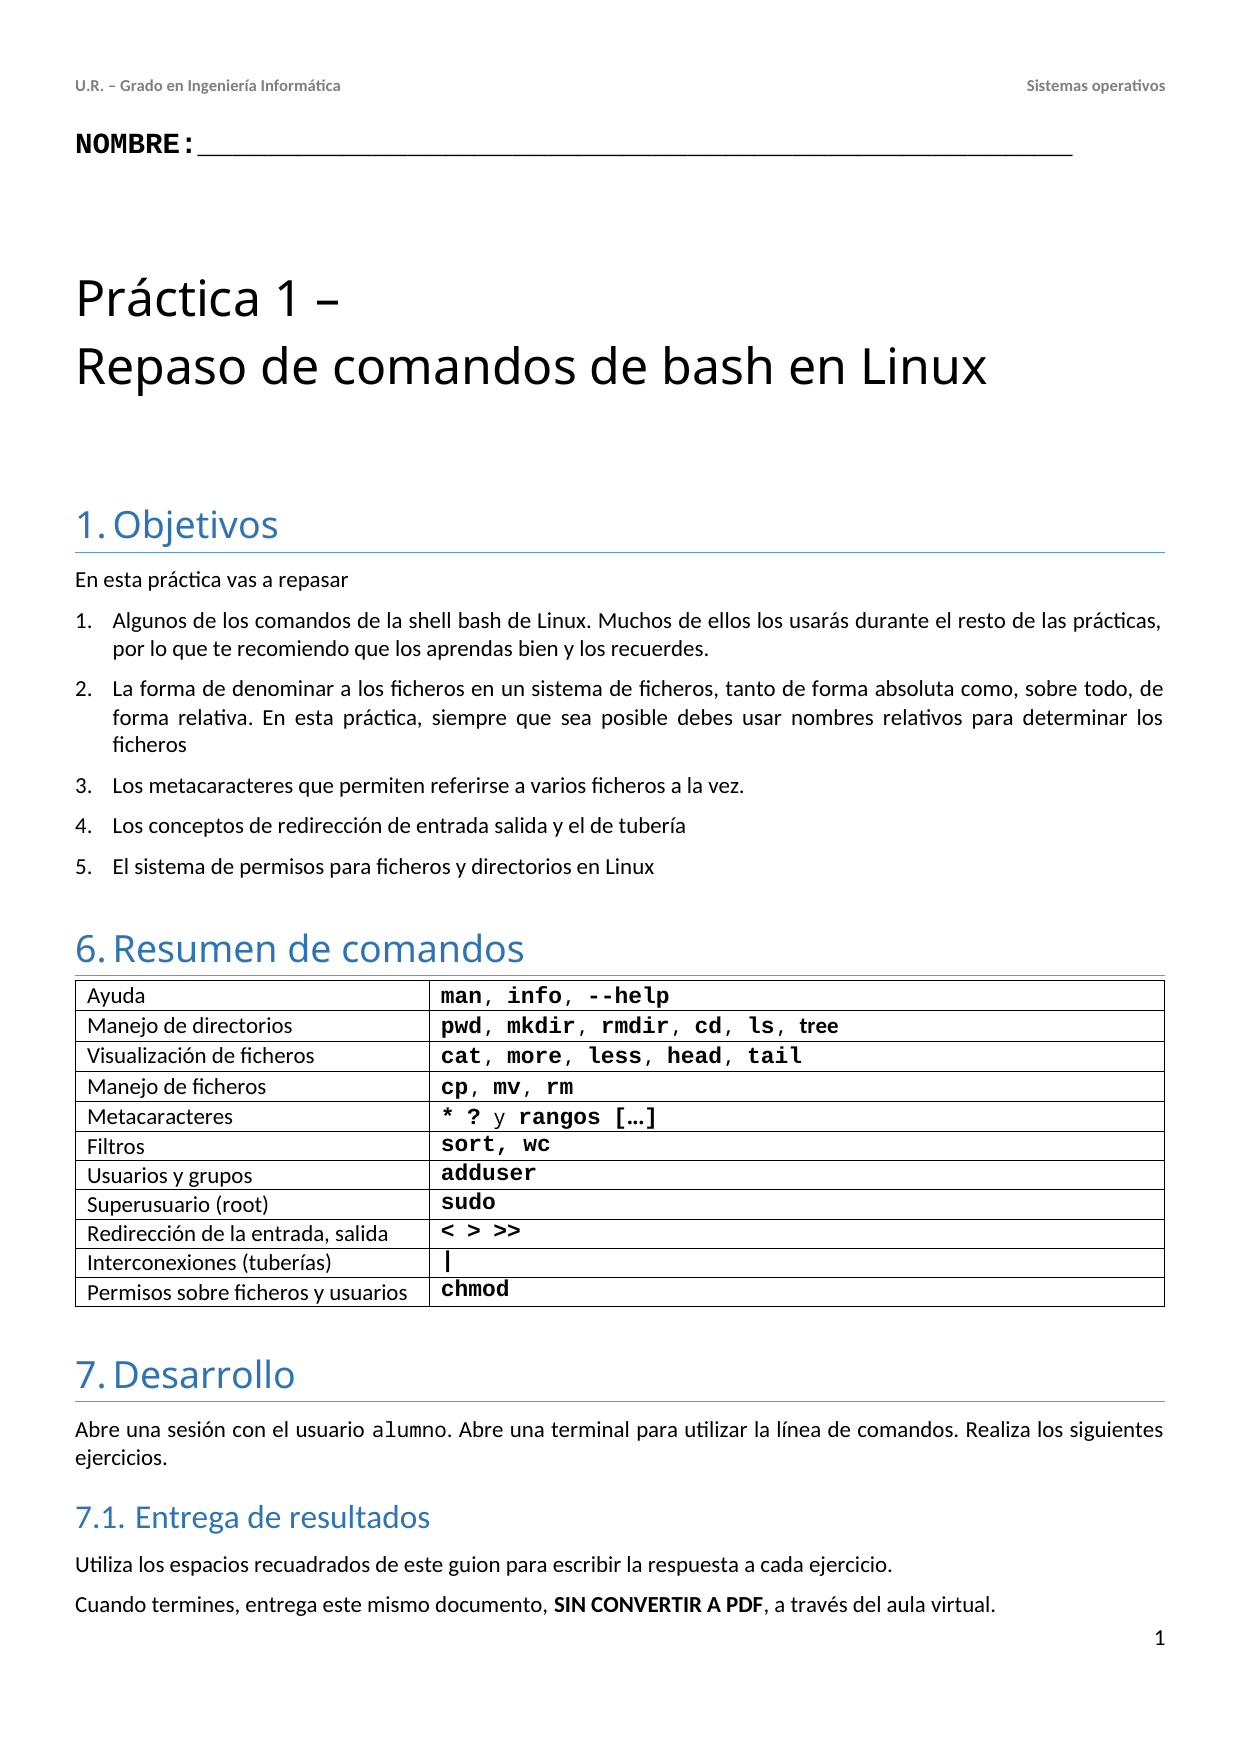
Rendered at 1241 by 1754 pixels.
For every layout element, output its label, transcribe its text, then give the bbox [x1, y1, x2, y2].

table_cell cat, more, less, head, tail [430, 1042, 1164, 1071]
subtitle Desarrollo [75, 1348, 1165, 1401]
table_cell Metacaracteres [76, 1102, 429, 1131]
table_cell | [430, 1249, 1164, 1277]
list La forma de denominar a los ficheros en un sistema de ficheros, tanto de forma absoluta como, sobre todo, de forma relativa. En esta práctica, siempre que sea posible debes usar nombres relativos para determinar los ficheros [75, 674, 1165, 759]
text Cuando termines, entrega este mismo documento, SIN CONVERTIR A PDF, a través del aula virtual. [75, 1590, 1165, 1618]
table_cell Manejo de ficheros [76, 1072, 429, 1101]
subtitle Objetivos [75, 499, 1165, 552]
text En esta práctica vas a repasar [75, 566, 1165, 593]
table_cell Usuarios y grupos [76, 1161, 429, 1189]
table_cell < > >> [430, 1220, 1164, 1247]
table_cell Interconexiones (tuberías) [76, 1249, 429, 1277]
text Práctica 1 – Repaso de comandos de bash en Linux [75, 263, 1165, 399]
table_cell cp, mv, rm [430, 1072, 1164, 1101]
table_cell sort, wc [430, 1132, 1164, 1160]
table_cell pwd, mkdir, rmdir, cd, ls, tree [430, 1011, 1164, 1041]
table_cell sudo [430, 1190, 1164, 1218]
table_cell adduser [430, 1161, 1164, 1189]
text Abre una sesión con el usuario alumno. Abre una terminal para utilizar la línea de comandos. Realiza los siguientes ejercicios. [75, 1415, 1165, 1471]
table_header Ayuda [76, 981, 429, 1010]
subtitle Entrega de resultados [75, 1496, 1165, 1537]
list Los metacaracteres que permiten referirse a varios ficheros a la vez. [75, 771, 1165, 799]
table_header man, info, --help [430, 981, 1164, 1010]
table_cell Visualización de ficheros [76, 1042, 429, 1071]
table_cell Redirección de la entrada, salida [76, 1220, 429, 1247]
list Los conceptos de redirección de entrada salida y el de tubería [75, 812, 1165, 840]
table_cell * ? y rangos [...] [430, 1102, 1164, 1131]
table_cell Filtros [76, 1132, 429, 1160]
list Algunos de los comandos de la shell bash de Linux. Muchos de ellos los usarás durante el resto de las prácticas, por lo que te recomiendo que los aprendas bien y los recuerdes. [75, 606, 1165, 662]
subtitle NOMBRE:__________________________________________________ [75, 129, 1165, 163]
list El sistema de permisos para ficheros y directorios en Linux [75, 852, 1165, 880]
table_cell Manejo de directorios [76, 1011, 429, 1041]
table_cell Superusuario (root) [76, 1190, 429, 1218]
table_cell Permisos sobre ficheros y usuarios [76, 1278, 429, 1306]
text Utiliza los espacios recuadrados de este guion para escribir la respuesta a cada ejercicio. [75, 1550, 1165, 1578]
table_cell chmod [430, 1278, 1164, 1306]
subtitle Resumen de comandos [75, 922, 1165, 975]
